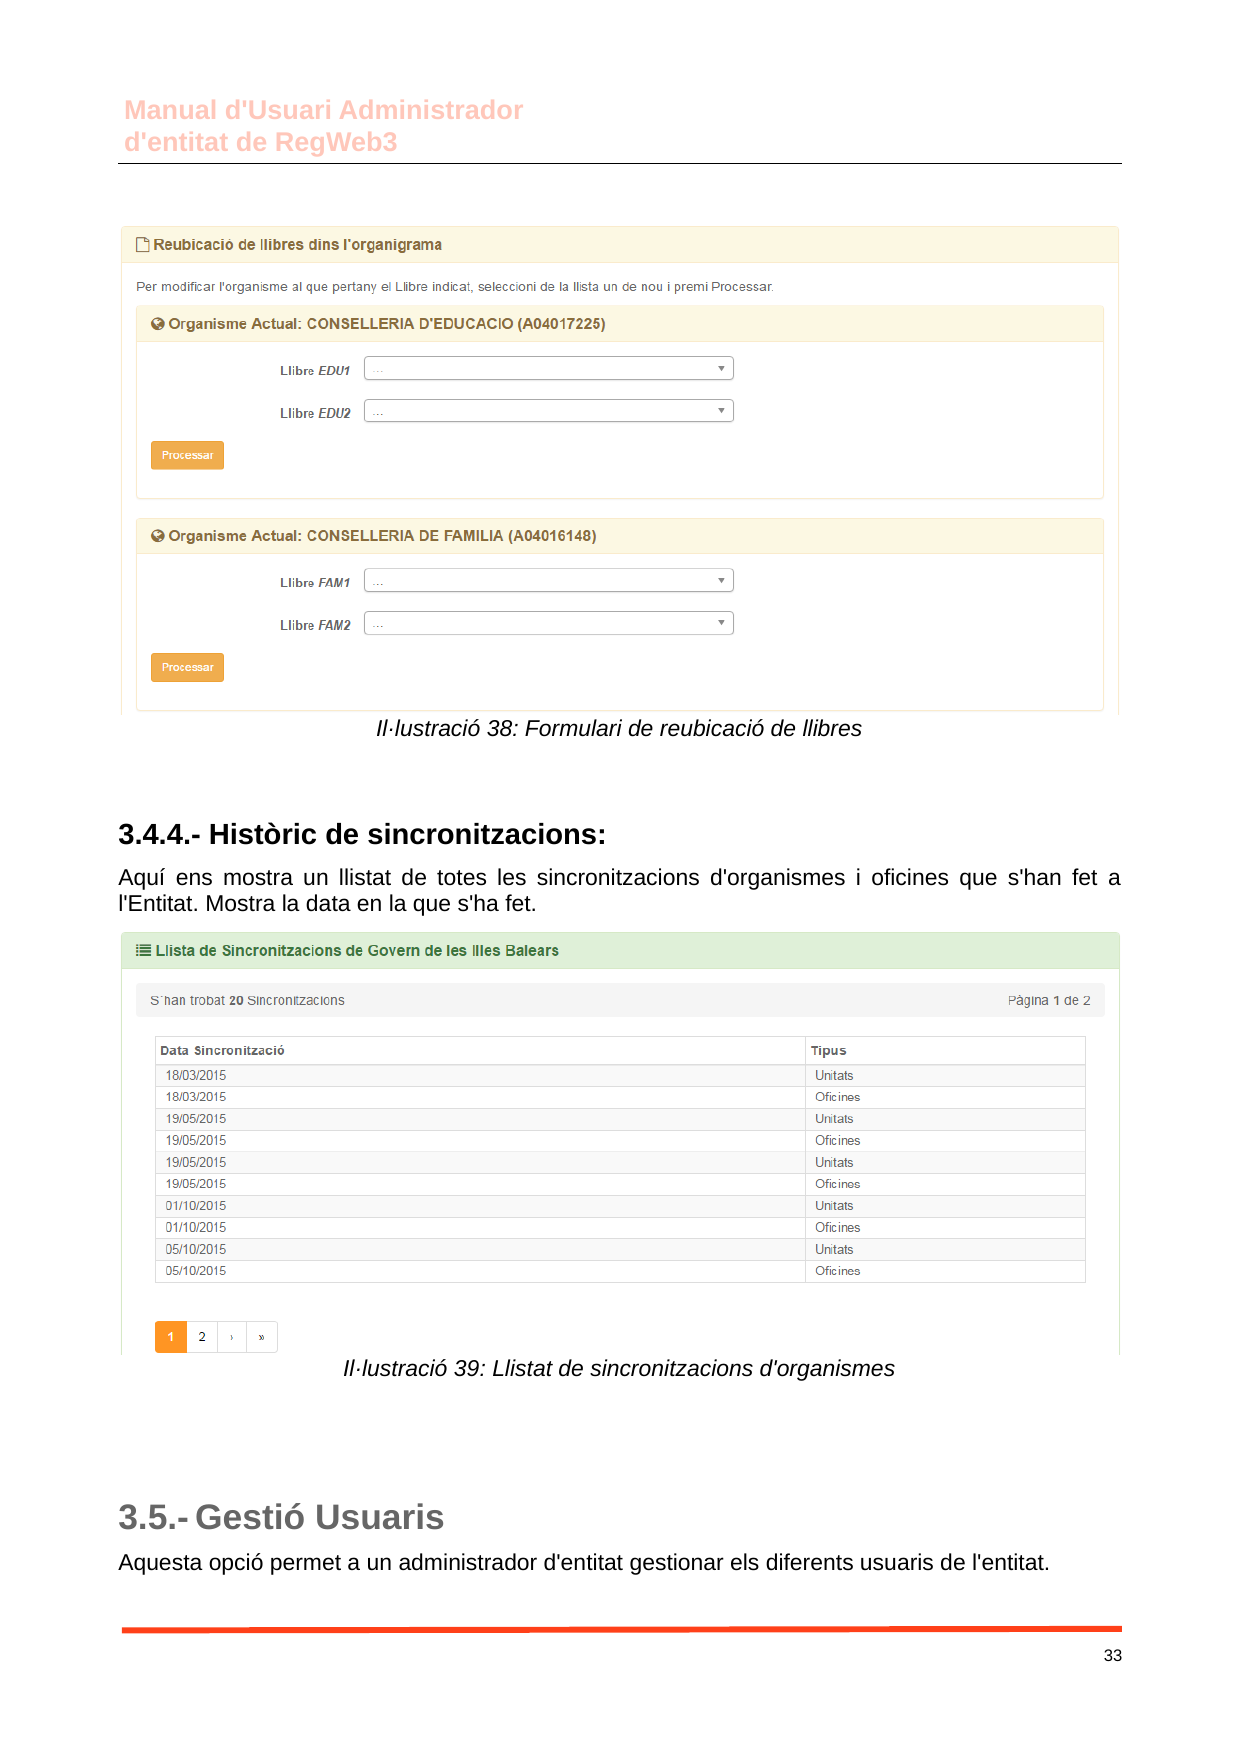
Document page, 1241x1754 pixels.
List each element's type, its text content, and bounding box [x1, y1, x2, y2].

subtitle Gestió Usuaris [118, 1496, 1122, 1537]
subtitle Històric de sincronitzacions: [118, 817, 1122, 851]
text Il·lustració : Formulari de reubicació de llibres [118, 715, 1122, 741]
text Aquesta opció permet a un administrador d'entitat gestionar els diferents usuaris de l'entitat. [118, 1549, 1122, 1576]
text Aquí ens mostra un llistat de totes les sincronitzacions d'organismes i oficines que s'han fet a l'Entitat. Mostra la data en la que s'ha fet. [118, 863, 1122, 916]
text Il·lustració : Llistat de sincronitzacions d'organismes [118, 1355, 1122, 1381]
